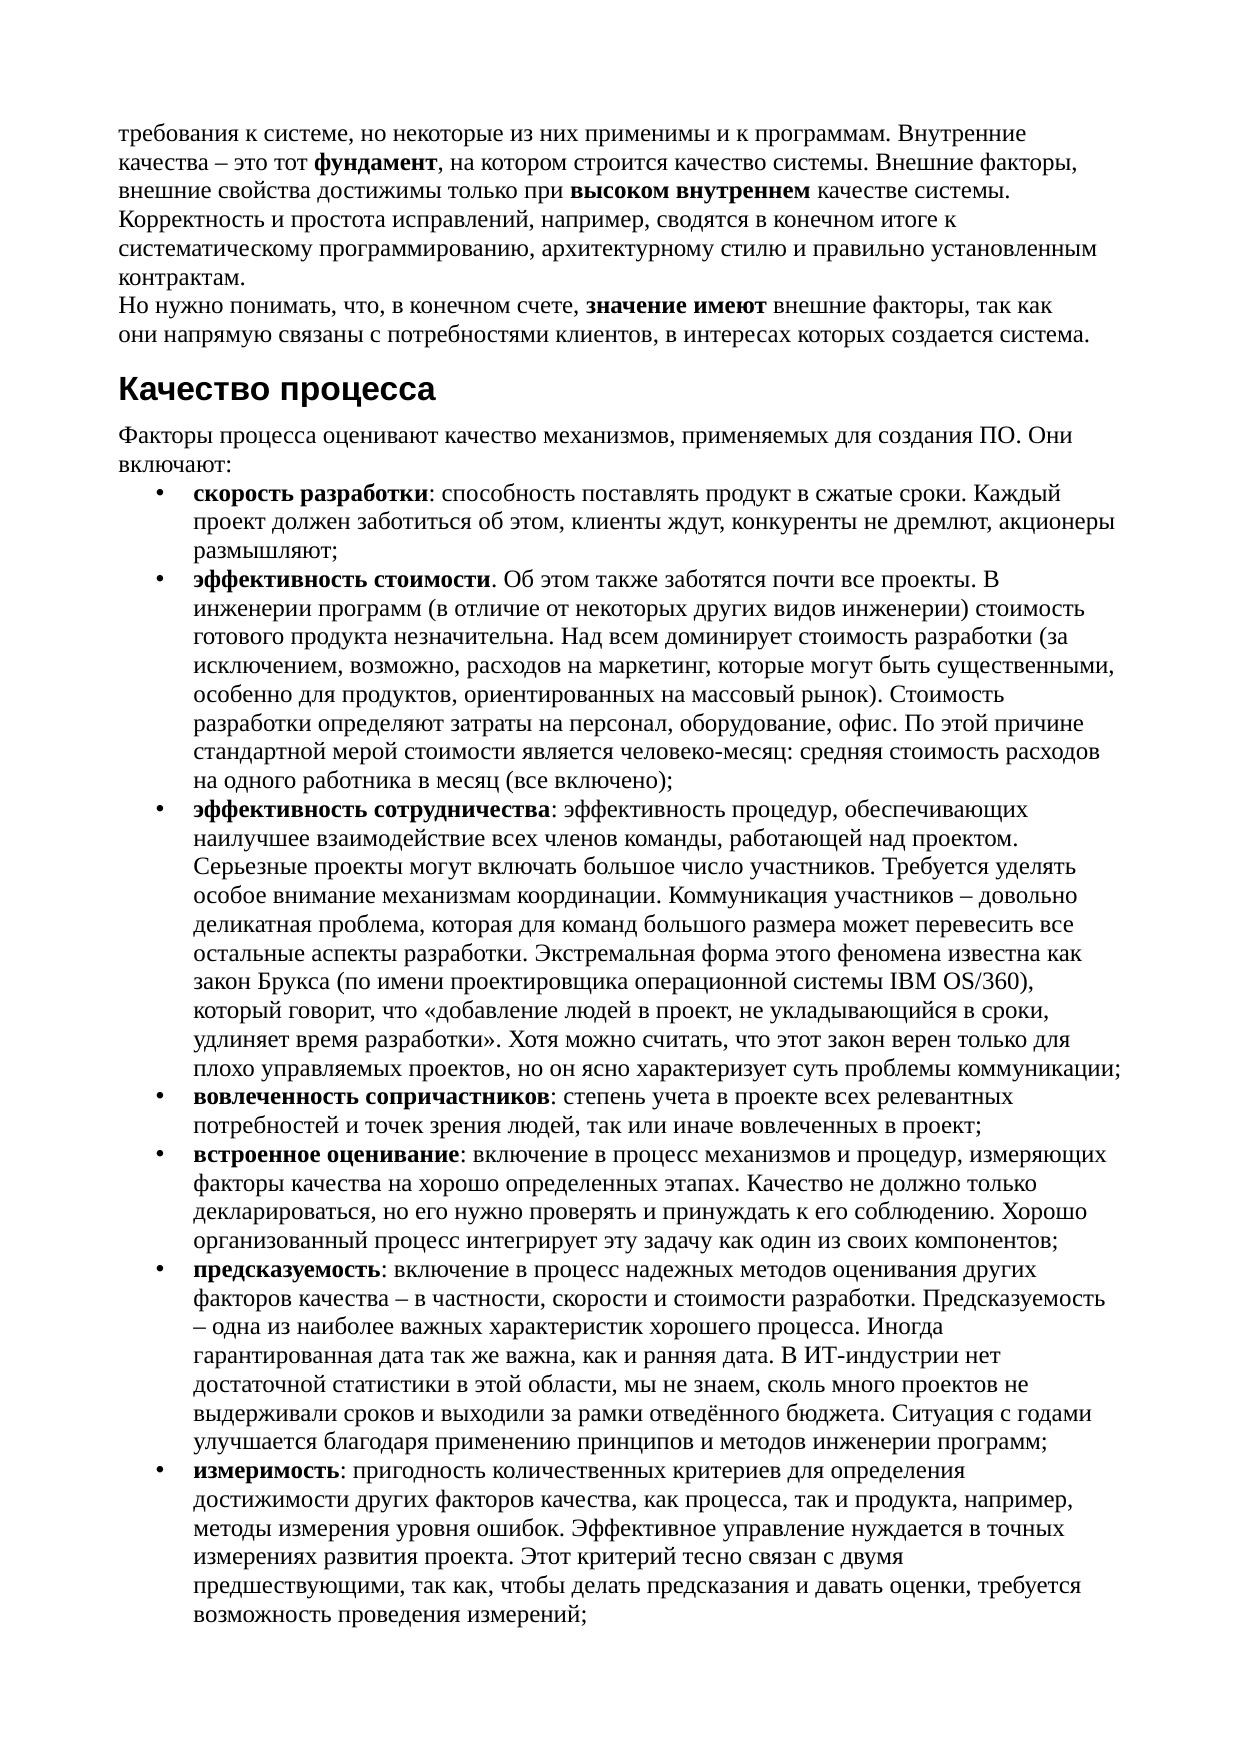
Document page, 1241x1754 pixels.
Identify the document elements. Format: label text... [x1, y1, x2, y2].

list скорость разработки: способность поставлять продукт в сжатые сроки. Каждый проект должен заботиться об этом, клиенты ждут, конкуренты не дремлют, акционеры размышляют; [156, 478, 1122, 564]
text они напрямую связаны с потребностями клиентов, в интересах которых создается система. [118, 319, 1122, 348]
list факторы качества на хорошо определенных этапах. Качество не должно только декларироваться, но его нужно проверять и принуждать к его соблюдению. Хорошо организованный процесс интегрирует эту задачу как один из своих компонентов; [156, 1168, 1122, 1254]
list измеримость: пригодность количественных критериев для определения достижимости других факторов качества, как процесса, так и продукта, например, методы измерения уровня ошибок. Эффективное управление нуждается в точных измерениях развития проекта. Этот критерий тесно связан с двумя предшествующими, так как, чтобы делать предсказания и давать оценки, требуется возможность проведения измерений; [156, 1455, 1122, 1628]
text Факторы процесса оценивают качество механизмов, применяемых для создания ПО. Они [118, 420, 1122, 449]
subtitle Качество процесса [118, 369, 1122, 408]
text требования к системе, но некоторые из них применимы и к программам. Внутренние качества – это тот фундамент, на котором строится качество системы. Внешние факторы, внешние свойства достижимы только при высоком внутреннем качестве системы. Корректность и простота исправлений, например, сводятся в конечном итоге к систематическому программированию, архитектурному стилю и правильно установленным контрактам. [118, 118, 1122, 291]
list вовлеченность сопричастников: степень учета в проекте всех релевантных потребностей и точек зрения людей, так или иначе вовлеченных в проект; [156, 1081, 1122, 1139]
text Но нужно понимать, что, в конечном счете, значение имеют внешние факторы, так как [118, 291, 1122, 319]
list встроенное оценивание: включение в процесс механизмов и процедур, измеряющих [156, 1139, 1122, 1168]
list эффективность сотрудничества: эффективность процедур, обеспечивающих наилучшее взаимодействие всех членов команды, работающей над проектом. Серьезные проекты могут включать большое число участников. Требуется уделять особое внимание механизмам координации. Коммуникация участников – довольно деликатная проблема, которая для команд большого размера может перевесить все остальные аспекты разработки. Экстремальная форма этого феномена известна как закон Брукса (по имени проектировщика операционной системы IBM OS/360), который говорит, что «добавление людей в проект, не укладывающийся в сроки, удлиняет время разработки». Хотя можно считать, что этот закон верен только для плохо управляемых проектов, но он ясно характеризует суть проблемы коммуникации; [156, 794, 1122, 1081]
list предсказуемость: включение в процесс надежных методов оценивания других факторов качества – в частности, скорости и стоимости разработки. Предсказуемость – одна из наиболее важных характеристик хорошего процесса. Иногда гарантированная дата так же важна, как и ранняя дата. В ИТ-индустрии нет достаточной статистики в этой области, мы не знаем, сколь много проектов не выдерживали сроков и выходили за рамки отведённого бюджета. Ситуация с годами улучшается благодаря применению принципов и методов инженерии программ; [156, 1254, 1122, 1455]
text включают: [118, 449, 1122, 478]
list эффективность стоимости. Об этом также заботятся почти все проекты. В инженерии программ (в отличие от некоторых других видов инженерии) стоимость готового продукта незначительна. Над всем доминирует стоимость разработки (за исключением, возможно, расходов на маркетинг, которые могут быть существенными, особенно для продуктов, ориентированных на массовый рынок). Стоимость разработки определяют затраты на персонал, оборудование, офис. По этой причине стандартной мерой стоимости является человеко-месяц: средняя стоимость расходов на одного работника в месяц (все включено); [156, 564, 1122, 794]
